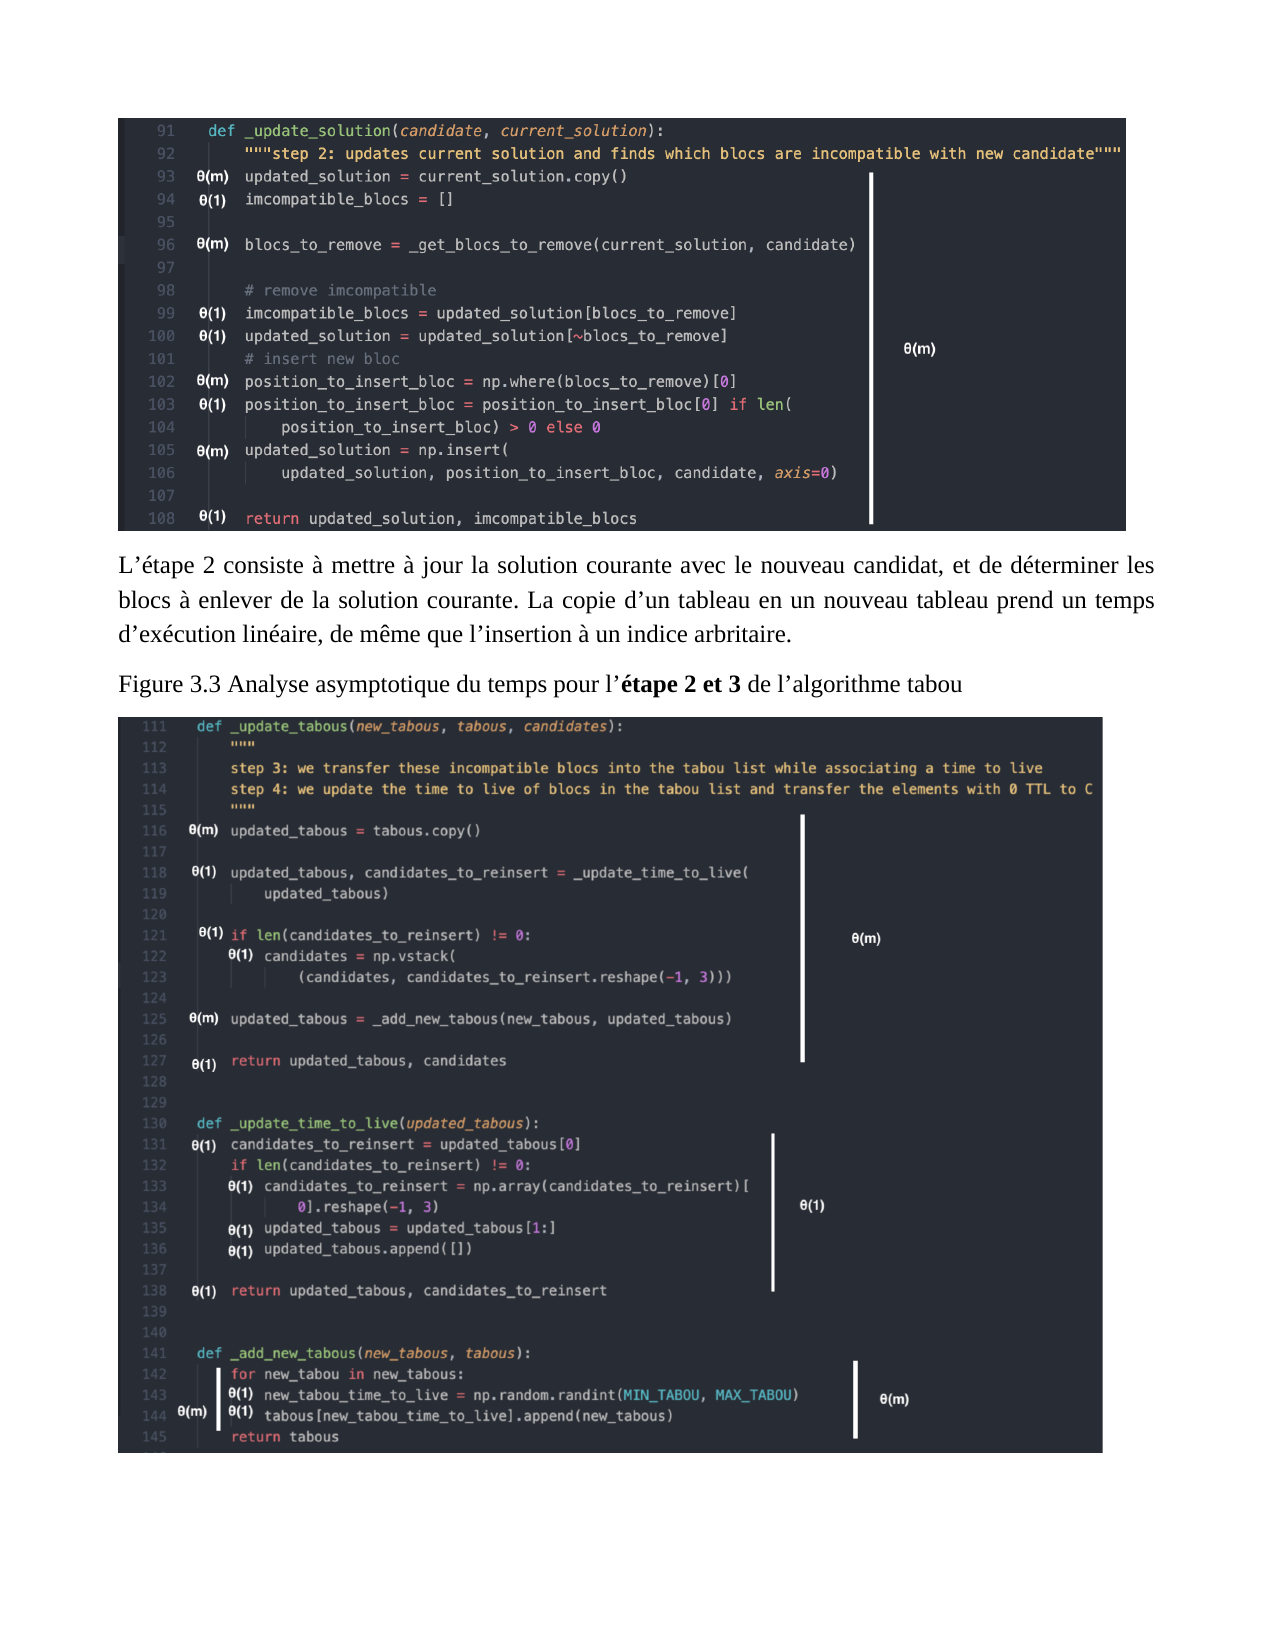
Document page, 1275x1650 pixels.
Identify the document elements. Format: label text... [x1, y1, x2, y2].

picture [118, 717, 1103, 1453]
text Figure 3.3 Analyse asymptotique du temps pour l’étape 2 et 3 de l’algorithme tabou [118, 669, 1157, 697]
text L’étape 2 consiste à mettre à jour la solution courante avec le nouveau candidat, et de déterminer les blocs à enlever de la solution courante. La copie d’un tableau en un nouveau tableau prend un temps d’exécution linéaire, de même que l’insertion à un indice arbritaire. [118, 551, 1157, 648]
picture [118, 118, 1126, 531]
